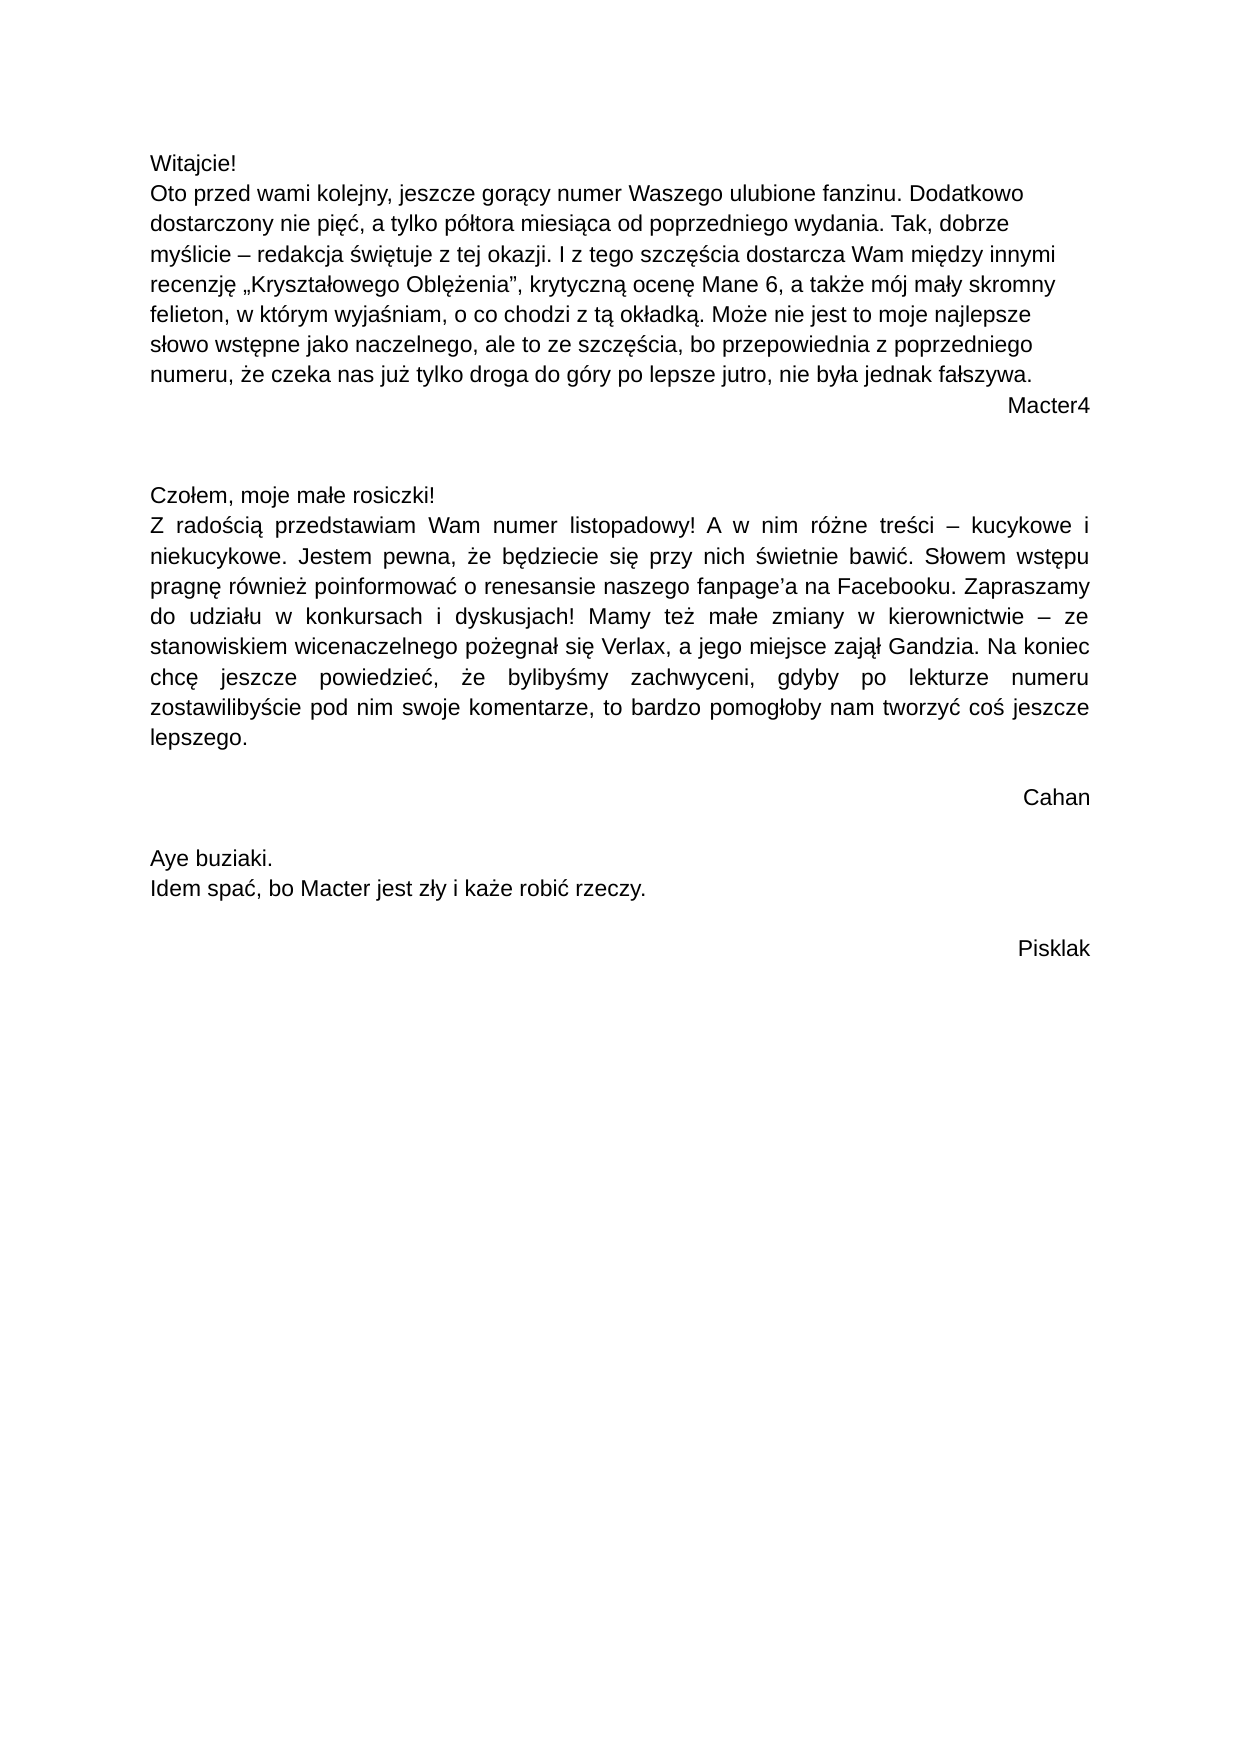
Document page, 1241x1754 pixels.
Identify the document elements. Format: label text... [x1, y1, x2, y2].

text Z radością przedstawiam Wam numer listopadowy! A w nim różne treści – kucykowe i niekucykowe. Jestem pewna, że będziecie się przy nich świetnie bawić. Słowem wstępu pragnę również poinformować o renesansie naszego fanpage’a na Facebooku. Zapraszamy do udziału w konkursach i dyskusjach! Mamy też małe zmiany w kierownictwie – ze stanowiskiem wicenaczelnego pożegnał się Verlax, a jego miejsce zajął Gandzia. Na koniec chcę jeszcze powiedzieć, że bylibyśmy zachwyceni, gdyby po lekturze numeru zostawilibyście pod nim swoje komentarze, to bardzo pomogłoby nam tworzyć coś jeszcze lepszego. [150, 512, 1090, 750]
text Oto przed wami kolejny, jeszcze gorący numer Waszego ulubione fanzinu. Dodatkowo dostarczony nie pięć, a tylko półtora miesiąca od poprzedniego wydania. Tak, dobrze myślicie – redakcja świętuje z tej okazji. I z tego szczęścia dostarcza Wam między innymi recenzję „Kryształowego Oblężenia”, krytyczną ocenę Mane 6, a także mój mały skromny felieton, w którym wyjaśniam, o co chodzi z tą okładką. Może nie jest to moje najlepsze słowo wstępne jako naczelnego, ale to ze szczęścia, bo przepowiednia z poprzedniego numeru, że czeka nas już tylko droga do góry po lepsze jutro, nie była jednak fałszywa. [150, 180, 1090, 388]
text Cahan [150, 784, 1090, 811]
text Czołem, moje małe rosiczki! [150, 482, 1090, 509]
text Witajcie! [150, 150, 1090, 176]
text Aye buziaki. Idem spać, bo Macter jest zły i każe robić rzeczy. [150, 845, 1090, 901]
text Pisklak [150, 935, 1090, 962]
text Macter4 [150, 392, 1090, 418]
